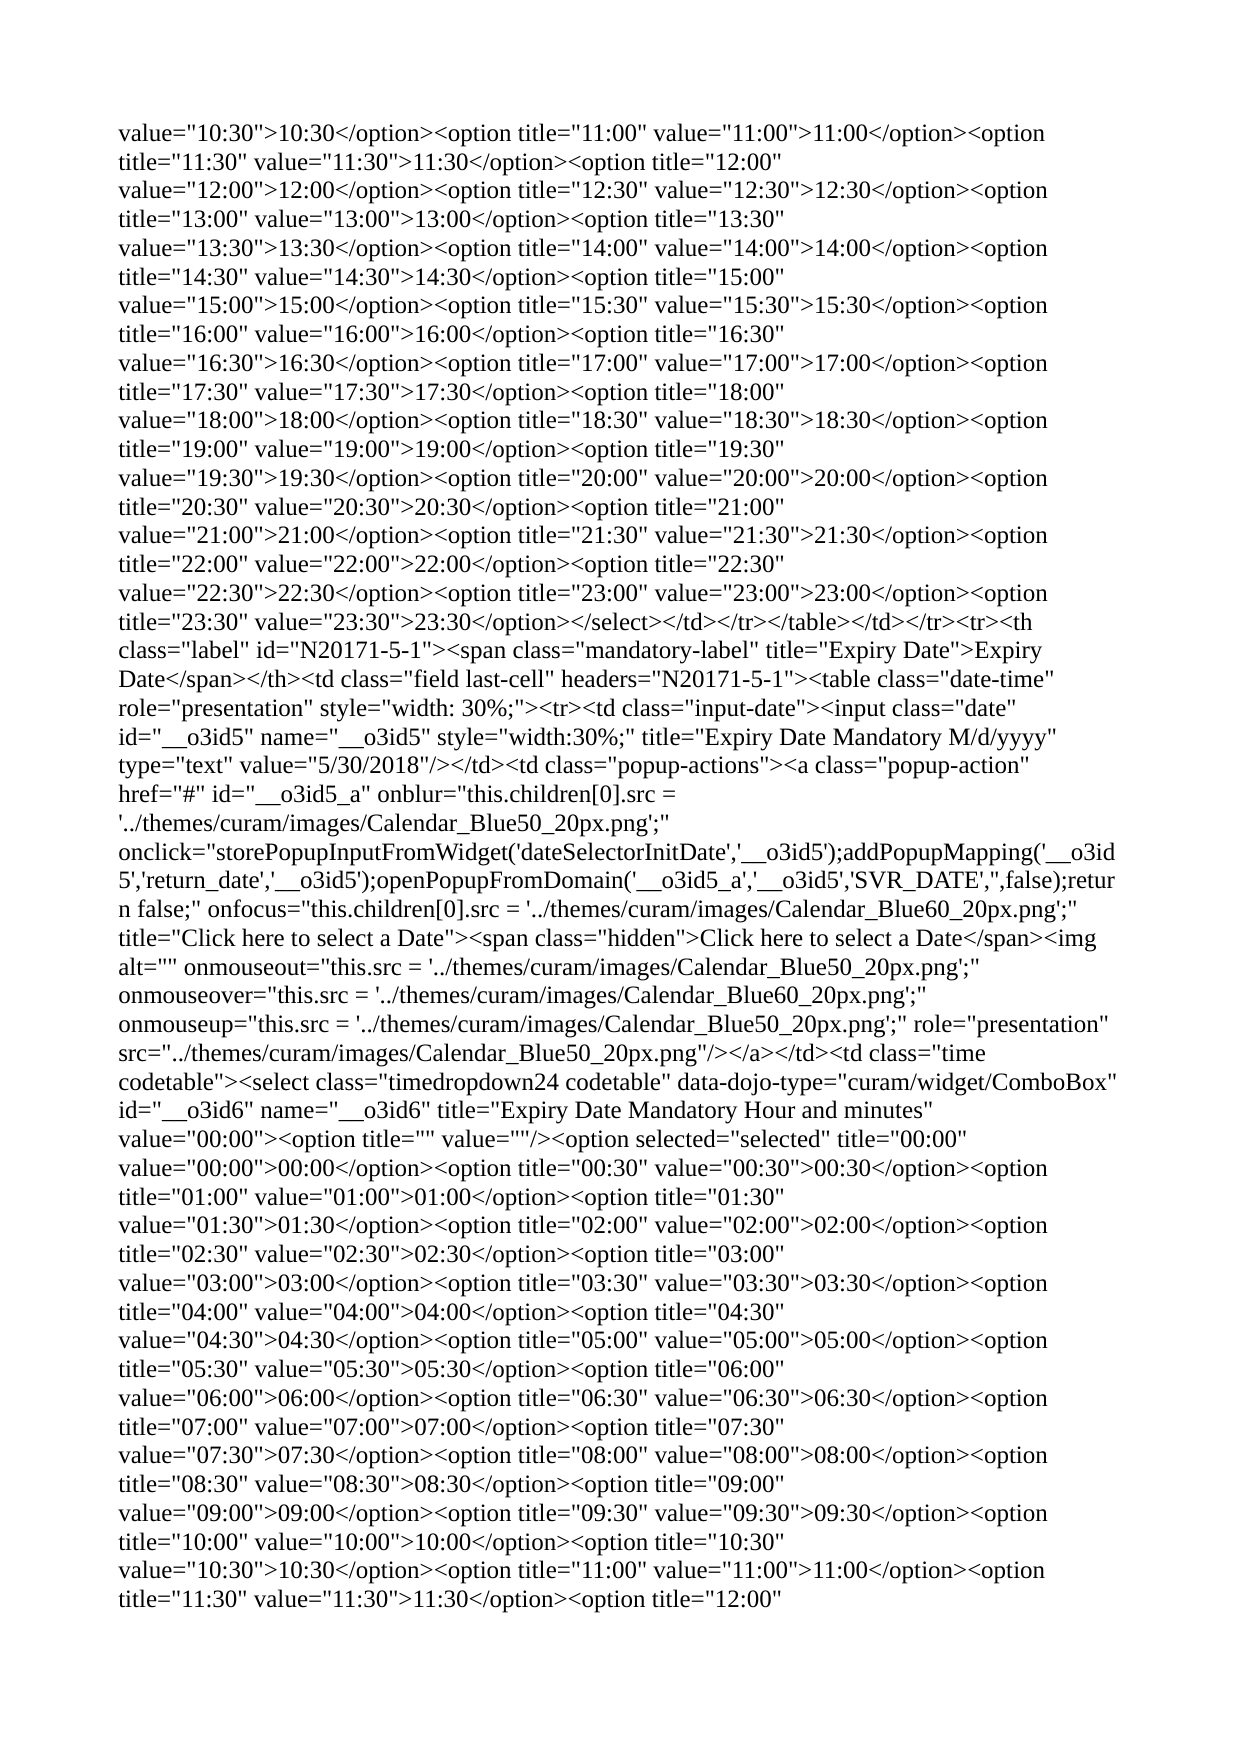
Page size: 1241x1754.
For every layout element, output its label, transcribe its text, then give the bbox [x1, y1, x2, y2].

text value="10:30">10:30</option><option title="11:00" value="11:00">11:00</option><option title="11:30" value="11:30">11:30</option><option title="12:00" value="12:00">12:00</option><option title="12:30" value="12:30">12:30</option><option title="13:00" value="13:00">13:00</option><option title="13:30" value="13:30">13:30</option><option title="14:00" value="14:00">14:00</option><option title="14:30" value="14:30">14:30</option><option title="15:00" value="15:00">15:00</option><option title="15:30" value="15:30">15:30</option><option title="16:00" value="16:00">16:00</option><option title="16:30" value="16:30">16:30</option><option title="17:00" value="17:00">17:00</option><option title="17:30" value="17:30">17:30</option><option title="18:00" value="18:00">18:00</option><option title="18:30" value="18:30">18:30</option><option title="19:00" value="19:00">19:00</option><option title="19:30" value="19:30">19:30</option><option title="20:00" value="20:00">20:00</option><option title="20:30" value="20:30">20:30</option><option title="21:00" value="21:00">21:00</option><option title="21:30" value="21:30">21:30</option><option title="22:00" value="22:00">22:00</option><option title="22:30" value="22:30">22:30</option><option title="23:00" value="23:00">23:00</option><option title="23:30" value="23:30">23:30</option></select></td></tr></table></td></tr><tr><th class="label" id="N20171-5-1"><span class="mandatory-label" title="Expiry Date">Expiry Date</span></th><td class="field last-cell" headers="N20171-5-1"><table class="date-time" role="presentation" style="width: 30%;"><tr><td class="input-date"><input class="date" id="__o3id5" name="__o3id5" style="width:30%;" title="Expiry Date Mandatory M/d/yyyy" type="text" value="5/30/2018"/></td><td class="popup-actions"><a class="popup-action" href="#" id="__o3id5_a" onblur="this.children[0].src = '../themes/curam/images/Calendar_Blue50_20px.png';" onclick="storePopupInputFromWidget('dateSelectorInitDate','__o3id5');addPopupMapping('__o3id5','return_date','__o3id5');openPopupFromDomain('__o3id5_a','__o3id5','SVR_DATE','',false);return false;" onfocus="this.children[0].src = '../themes/curam/images/Calendar_Blue60_20px.png';" title="Click here to select a Date"><span class="hidden">Click here to select a Date</span><img alt="" onmouseout="this.src = '../themes/curam/images/Calendar_Blue50_20px.png';" onmouseover="this.src = '../themes/curam/images/Calendar_Blue60_20px.png';" onmouseup="this.src = '../themes/curam/images/Calendar_Blue50_20px.png';" role="presentation" src="../themes/curam/images/Calendar_Blue50_20px.png"/></a></td><td class="time codetable"><select class="timedropdown24 codetable" data-dojo-type="curam/widget/ComboBox" id="__o3id6" name="__o3id6" title="Expiry Date Mandatory Hour and minutes" value="00:00"><option title="" value=""/><option selected="selected" title="00:00" value="00:00">00:00</option><option title="00:30" value="00:30">00:30</option><option title="01:00" value="01:00">01:00</option><option title="01:30" value="01:30">01:30</option><option title="02:00" value="02:00">02:00</option><option title="02:30" value="02:30">02:30</option><option title="03:00" value="03:00">03:00</option><option title="03:30" value="03:30">03:30</option><option title="04:00" value="04:00">04:00</option><option title="04:30" value="04:30">04:30</option><option title="05:00" value="05:00">05:00</option><option title="05:30" value="05:30">05:30</option><option title="06:00" value="06:00">06:00</option><option title="06:30" value="06:30">06:30</option><option title="07:00" value="07:00">07:00</option><option title="07:30" value="07:30">07:30</option><option title="08:00" value="08:00">08:00</option><option title="08:30" value="08:30">08:30</option><option title="09:00" value="09:00">09:00</option><option title="09:30" value="09:30">09:30</option><option title="10:00" value="10:00">10:00</option><option title="10:30" value="10:30">10:30</option><option title="11:00" value="11:00">11:00</option><option title="11:30" value="11:30">11:30</option><option title="12:00" [118, 118, 1122, 1613]
